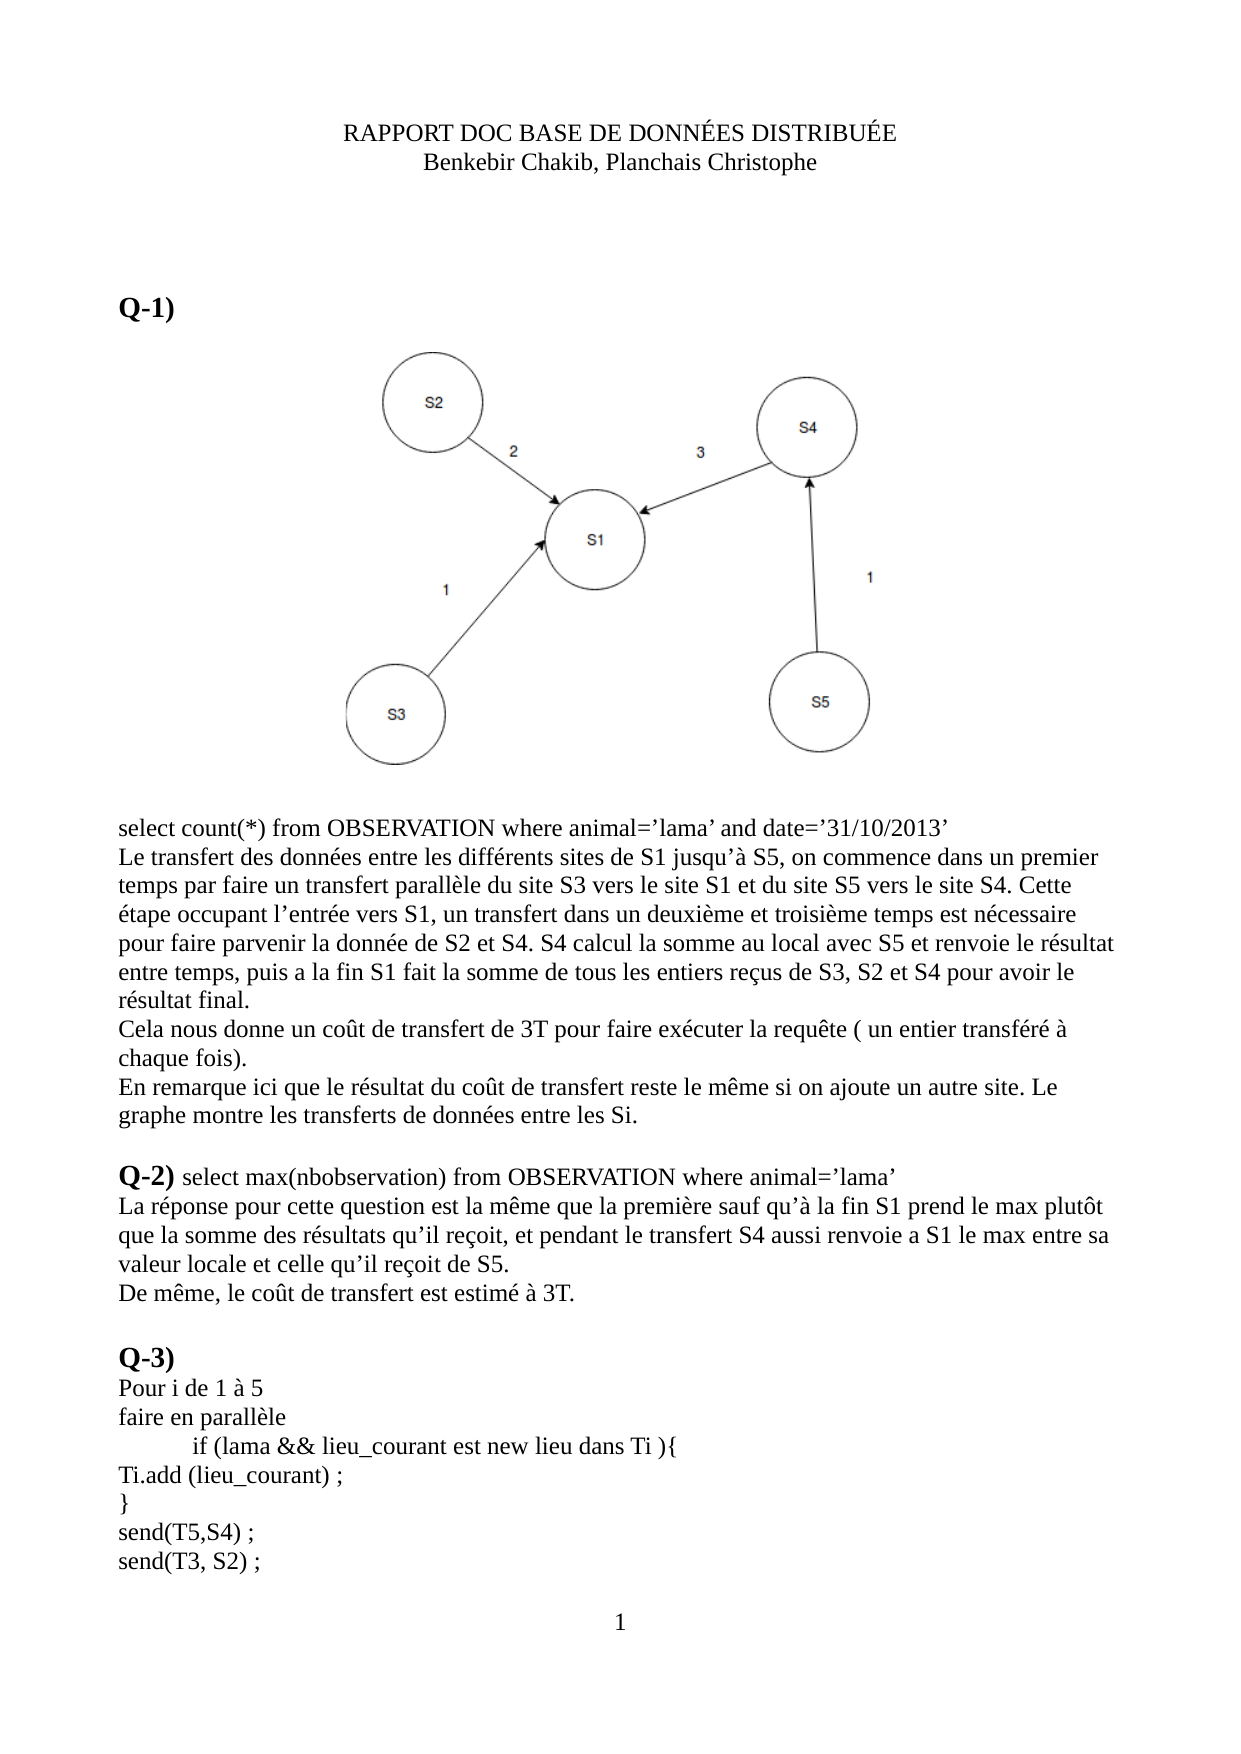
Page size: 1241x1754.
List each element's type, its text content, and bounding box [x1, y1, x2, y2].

text De même, le coût de transfert est estimé à 3T. [118, 1278, 1122, 1306]
text } [118, 1488, 1122, 1517]
text Q-2) select max(nbobservation) from OBSERVATION where animal=’lama’ [118, 1158, 1122, 1191]
text Benkebir Chakib, Planchais Christophe [118, 147, 1122, 176]
text RAPPORT DOC BASE DE DONNÉES DISTRIBUÉE [118, 118, 1122, 147]
text faire en parallèle [118, 1402, 1122, 1431]
text send(T3, S2) ; [118, 1546, 1122, 1575]
text En remarque ici que le résultat du coût de transfert reste le même si on ajoute un autre site. Le graphe montre les transferts de données entre les Si. [118, 1072, 1122, 1129]
text Q-3) [118, 1340, 1122, 1373]
text select count(*) from OBSERVATION where animal=’lama’ and date=’31/10/2013’ [118, 813, 1122, 842]
text Le transfert des données entre les différents sites de S1 jusqu’à S5, on commence dans un premier temps par faire un transfert parallèle du site S3 vers le site S1 et du site S5 vers le site S4. Cette étape occupant l’entrée vers S1, un transfert dans un deuxième et troisième temps est nécessaire pour faire parvenir la donnée de S2 et S4. S4 calcul la somme au local avec S5 et renvoie le résultat entre temps, puis a la fin S1 fait la somme de tous les entiers reçus de S3, S2 et S4 pour avoir le résultat final. [118, 842, 1122, 1014]
text La réponse pour cette question est la même que la première sauf qu’à la fin S1 prend le max plutôt que la somme des résultats qu’il reçoit, et pendant le transfert S4 aussi renvoie a S1 le max entre sa valeur locale et celle qu’il reçoit de S5. [118, 1191, 1122, 1278]
text if (lama && lieu_courant est new lieu dans Ti ){ [118, 1431, 1122, 1460]
text Ti.add (lieu_courant) ; [118, 1460, 1122, 1488]
text Q-1) [118, 291, 1122, 324]
picture [345, 352, 895, 765]
text send(T5,S4) ; [118, 1517, 1122, 1546]
text Pour i de 1 à 5 [118, 1373, 1122, 1402]
text Cela nous donne un coût de transfert de 3T pour faire exécuter la requête ( un entier transféré à chaque fois). [118, 1014, 1122, 1072]
